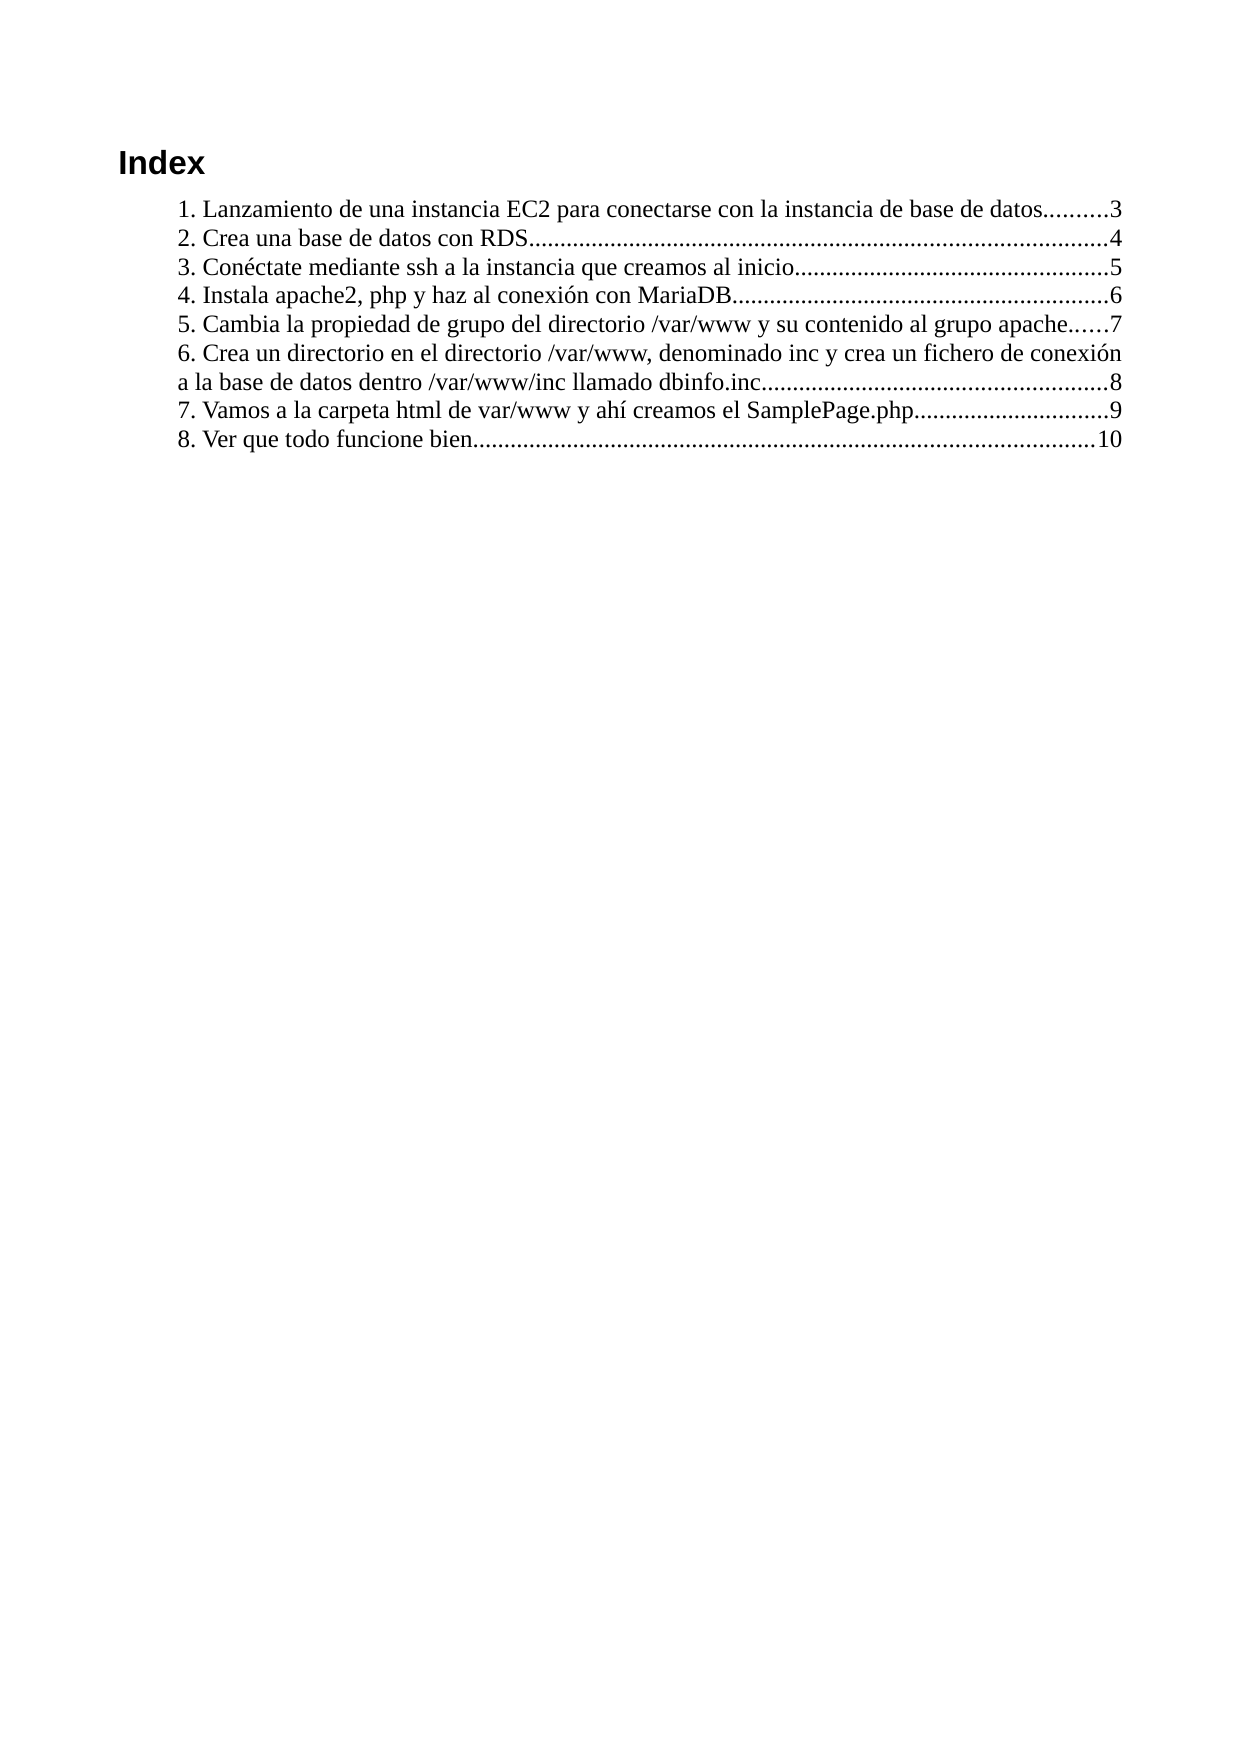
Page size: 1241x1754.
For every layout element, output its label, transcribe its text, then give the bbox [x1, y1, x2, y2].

text 4. Instala apache2, php y haz al conexión con MariaDB 6 [177, 280, 1122, 309]
subtitle Index [118, 143, 1122, 182]
text 3. Conéctate mediante ssh a la instancia que creamos al inicio. 5 [177, 252, 1122, 280]
text 5. Cambia la propiedad de grupo del directorio /var/www y su contenido al grupo apache. 7 [177, 309, 1122, 338]
text 1. Lanzamiento de una instancia EC2 para conectarse con la instancia de base de datos. 3 [177, 194, 1122, 223]
text 6. Crea un directorio en el directorio /var/www, denominado inc y crea un fichero de conexión a la base de datos dentro /var/www/inc llamado dbinfo.inc 8 [177, 338, 1122, 395]
text 2. Crea una base de datos con RDS 4 [177, 223, 1122, 252]
text 7. Vamos a la carpeta html de var/www y ahí creamos el SamplePage.php 9 [177, 395, 1122, 424]
text 8. Ver que todo funcione bien 10 [177, 424, 1122, 453]
